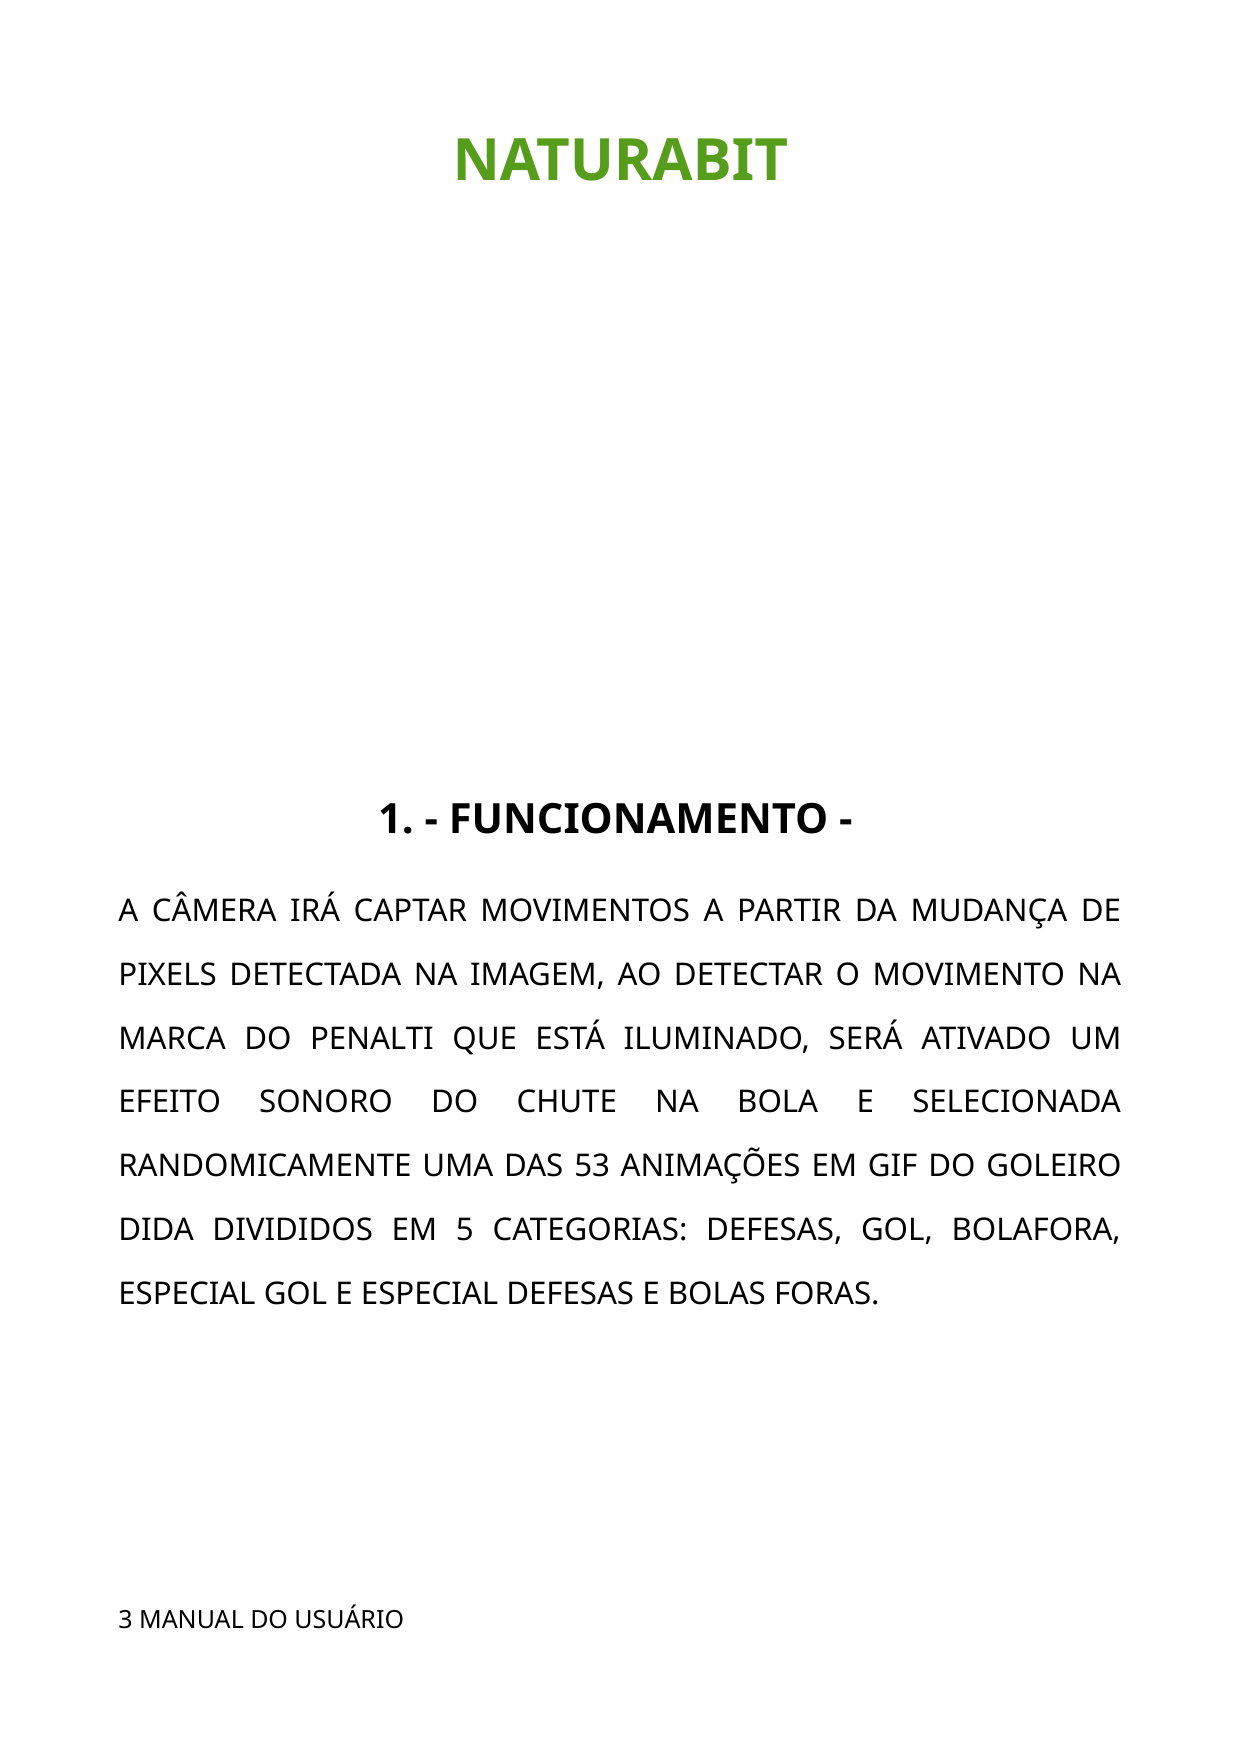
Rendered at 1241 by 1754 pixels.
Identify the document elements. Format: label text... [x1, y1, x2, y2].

text A CÂMERA IRÁ CAPTAR MOVIMENTOS A PARTIR DA MUDANÇA DE PIXELS DETECTADA NA IMAGEM, AO DETECTAR O MOVIMENTO NA MARCA DO PENALTI QUE ESTÁ ILUMINADO, SERÁ ATIVADO UM EFEITO SONORO DO CHUTE NA BOLA E SELECIONADA RANDOMICAMENTE UMA DAS 53 ANIMAÇÕES EM GIF DO GOLEIRO DIDA DIVIDIDOS EM 5 CATEGORIAS: DEFESAS, GOL, BOLAFORA, ESPECIAL GOL E ESPECIAL DEFESAS E BOLAS FORAS. [118, 888, 1122, 1314]
text 1. - FUNCIONAMENTO - [118, 788, 1122, 845]
